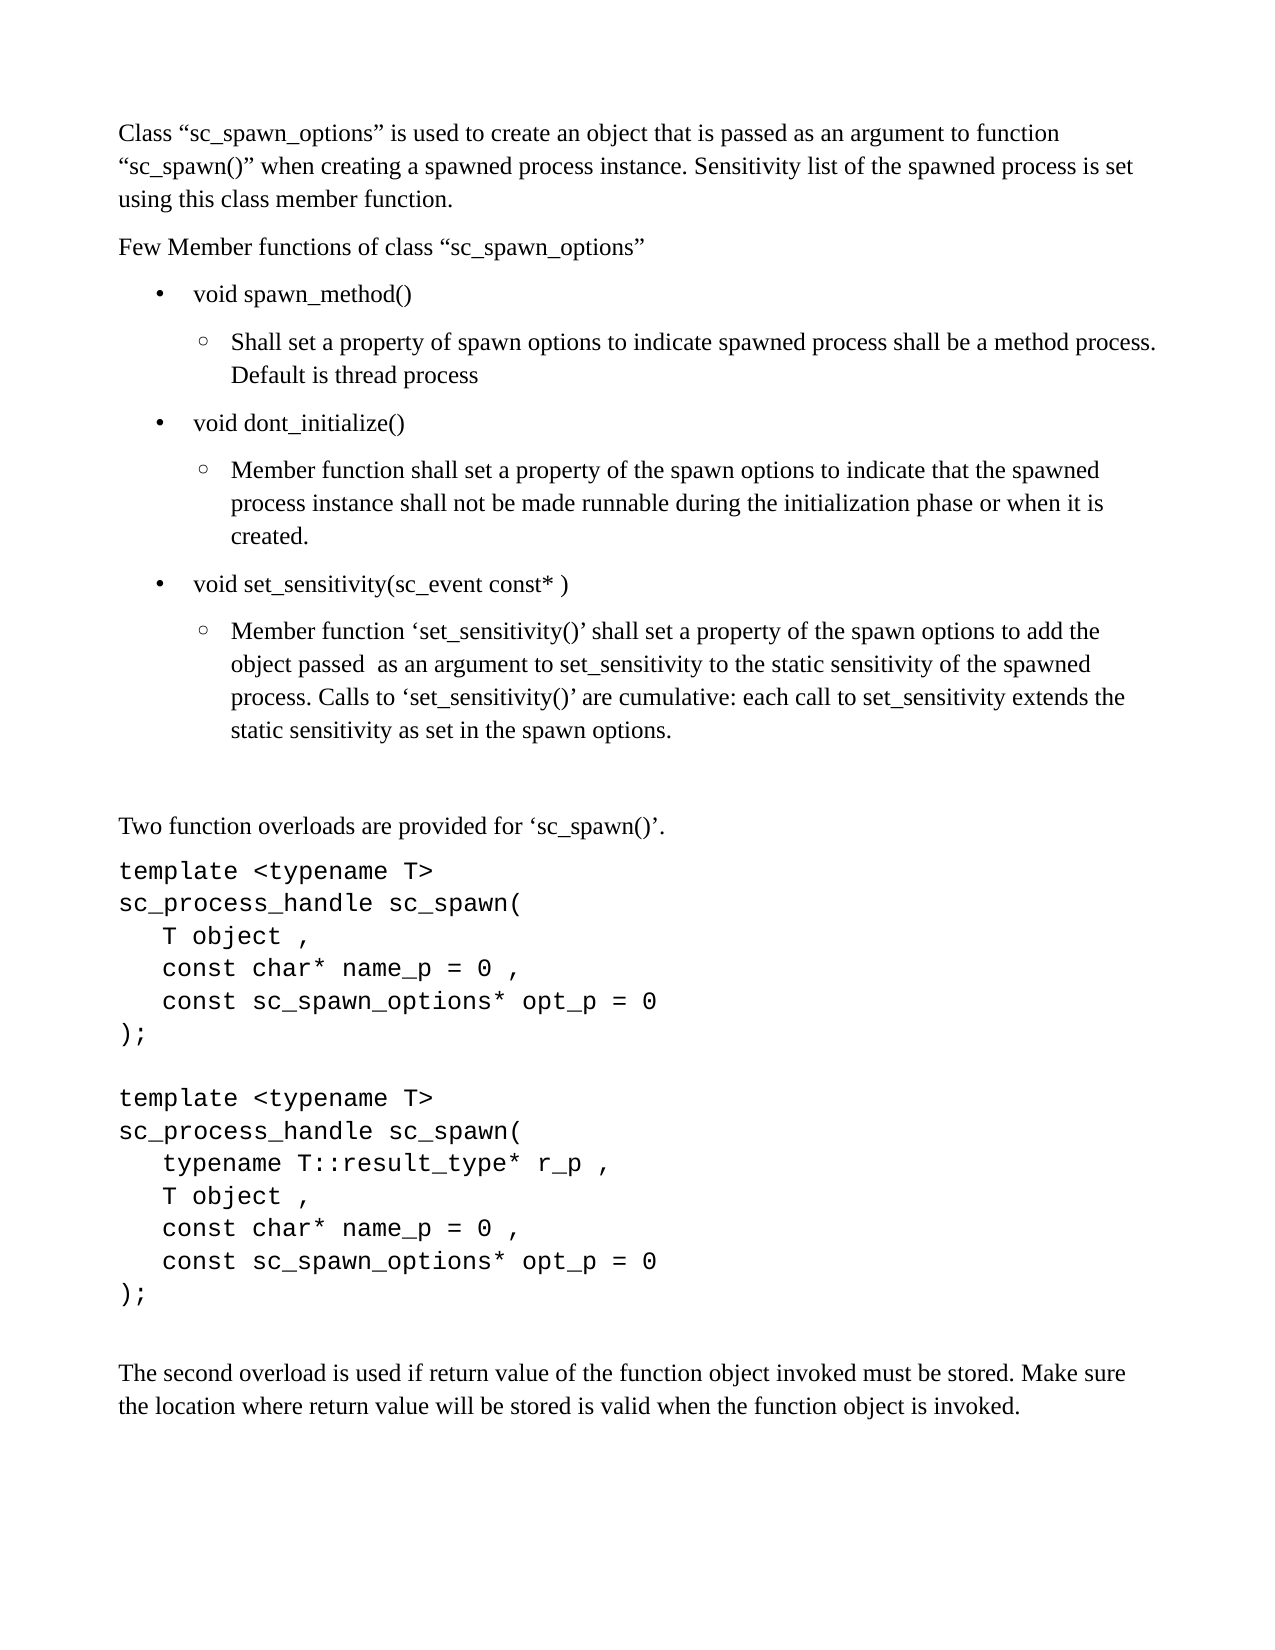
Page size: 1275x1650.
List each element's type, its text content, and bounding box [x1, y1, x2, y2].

text template <typename T> [118, 858, 1157, 887]
text const sc_spawn_options* opt_p = 0 [118, 1248, 1157, 1277]
text Class “sc_spawn_options” is used to create an object that is passed as an argument to function “sc_spawn()” when creating a spawned process instance. Sensitivity list of the spawned process is set using this class member function. [118, 118, 1157, 213]
text ); [118, 1021, 1157, 1049]
text ); [118, 1281, 1157, 1309]
text T object , [118, 923, 1157, 952]
text sc_process_handle sc_spawn( [118, 891, 1157, 919]
list Member function ‘set_sensitivity()’ shall set a property of the spawn options to add the object passed as an argument to set_sensitivity to the static sensitivity of the spawned process. Calls to ‘set_sensitivity()’ are cumulative: each call to set_sensitivity extends the static sensitivity as set in the spawn options. [193, 616, 1157, 744]
text template <typename T> [118, 1086, 1157, 1114]
text Few Member functions of class “sc_spawn_options” [118, 232, 1157, 261]
list void set_sensitivity(sc_event const* ) [156, 569, 1157, 598]
list void spawn_method() [156, 279, 1157, 308]
text typename T::result_type* r_p , [118, 1151, 1157, 1179]
text const char* name_p = 0 , [118, 956, 1157, 984]
list Member function shall set a property of the spawn options to indicate that the spawned process instance shall not be made runnable during the initialization phase or when it is created. [193, 455, 1157, 550]
text const sc_spawn_options* opt_p = 0 [118, 988, 1157, 1017]
text T object , [118, 1183, 1157, 1212]
text const char* name_p = 0 , [118, 1216, 1157, 1244]
text sc_process_handle sc_spawn( [118, 1118, 1157, 1147]
list Shall set a property of spawn options to indicate spawned process shall be a method process. Default is thread process [193, 327, 1157, 389]
list void dont_initialize() [156, 408, 1157, 436]
text The second overload is used if return value of the function object invoked must be stored. Make sure the location where return value will be stored is valid when the function object is invoked. [118, 1358, 1157, 1420]
text Two function overloads are provided for ‘sc_spawn()’. [118, 811, 1157, 839]
